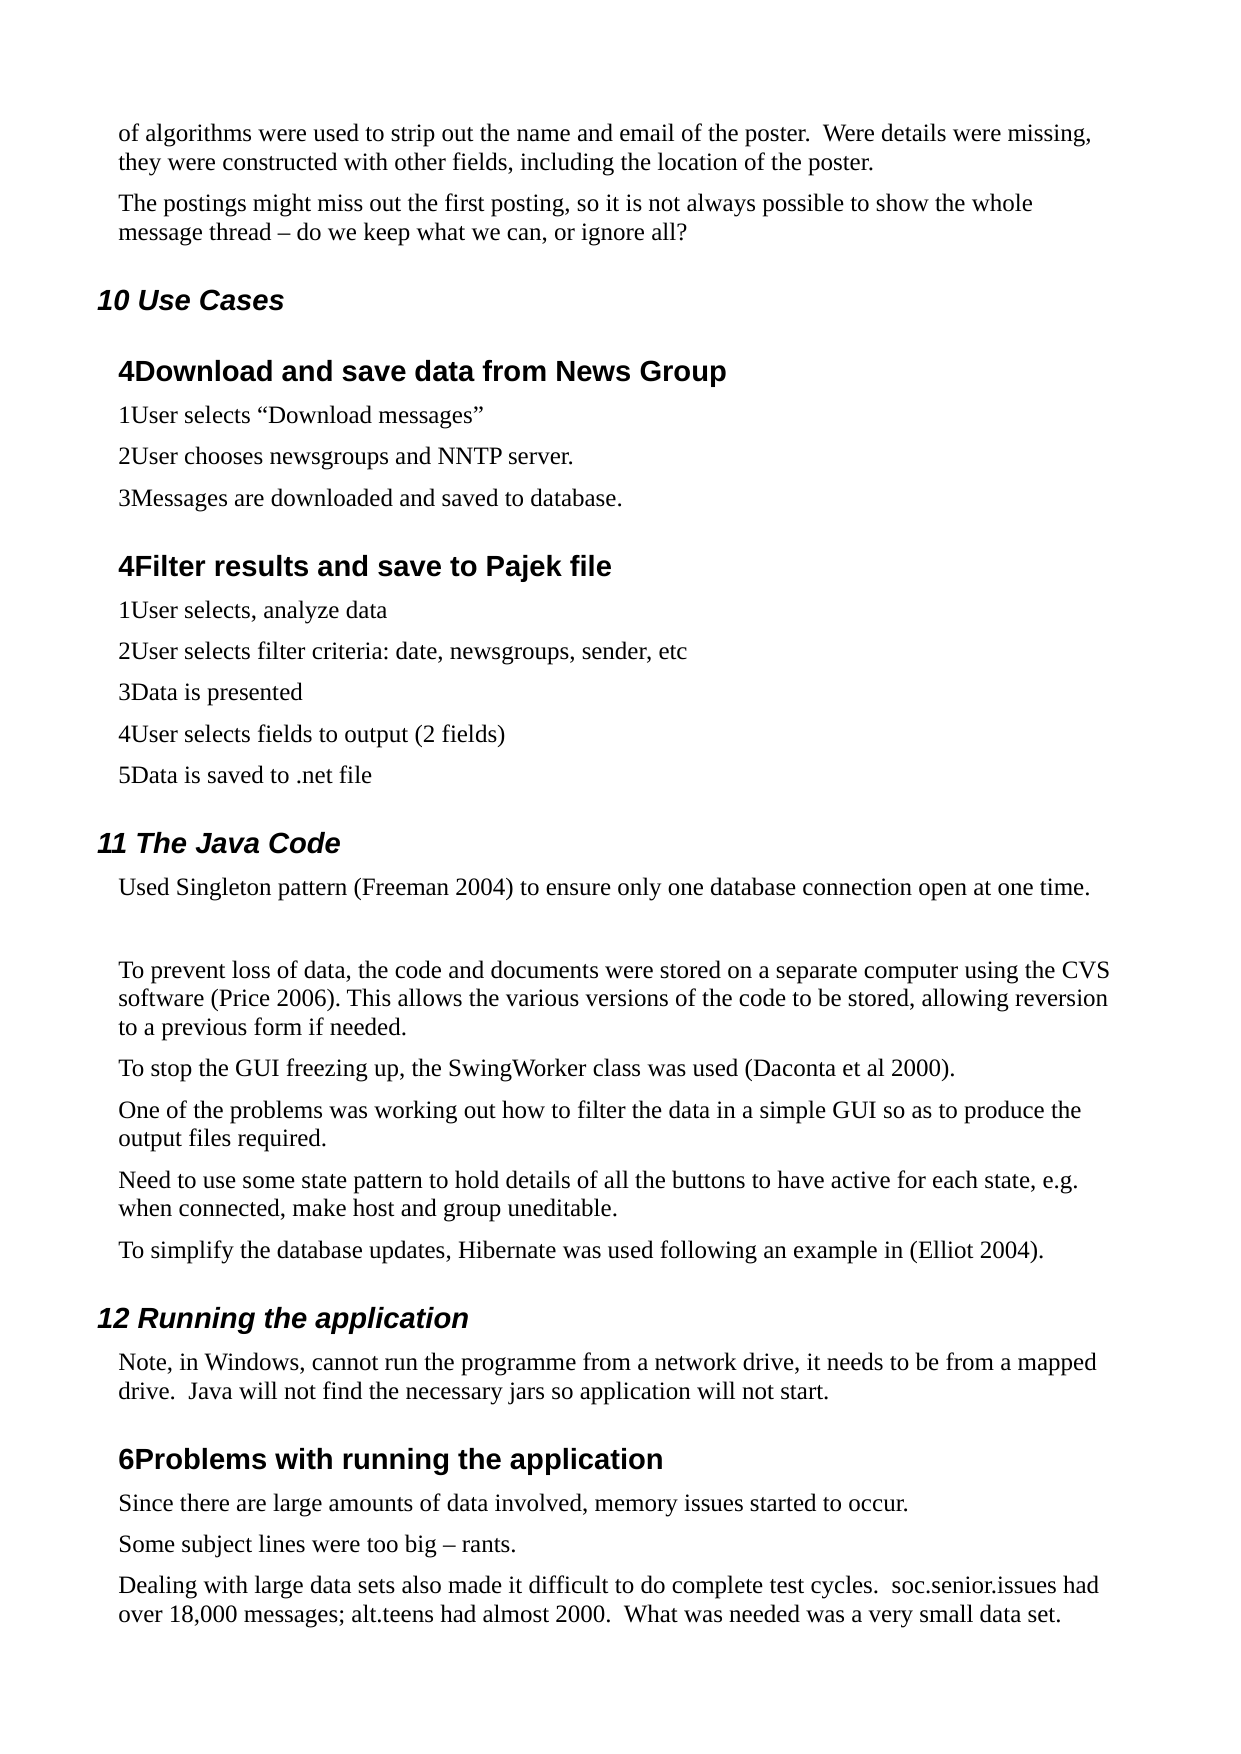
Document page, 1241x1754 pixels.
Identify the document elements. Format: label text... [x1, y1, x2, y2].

text Some subject lines were too big – rants. [118, 1529, 1122, 1558]
list User selects filter criteria: date, newsgroups, sender, etc [118, 636, 1122, 665]
list User selects “Download messages” [118, 400, 1122, 429]
subtitle The Java Code [118, 826, 1122, 860]
text Dealing with large data sets also made it difficult to do complete test cycles. soc.senior.issues had over 18,000 messages; alt.teens had almost 2000. What was needed was a very small data set. [118, 1571, 1122, 1628]
list Data is presented [118, 677, 1122, 706]
text of algorithms were used to strip out the name and email of the poster. Were details were missing, they were constructed with other fields, including the location of the poster. [118, 118, 1122, 176]
text The postings might miss out the first posting, so it is not always possible to show the whole message thread – do we keep what we can, or ignore all? [118, 188, 1122, 246]
list User selects fields to output (2 fields) [118, 719, 1122, 747]
text One of the problems was working out how to filter the data in a simple GUI so as to produce the output files required. [118, 1095, 1122, 1152]
text Note, in Windows, cannot run the programme from a network drive, it needs to be from a mapped drive. Java will not find the necessary jars so application will not start. [118, 1347, 1122, 1404]
text To simplify the database updates, Hibernate was used following an example in (Elliot 2004). [118, 1235, 1122, 1263]
subtitle Download and save data from News Group [118, 354, 1122, 388]
text Used Singleton pattern (Freeman 2004) to ensure only one database connection open at one time. [118, 872, 1122, 901]
subtitle Running the application [118, 1301, 1122, 1334]
list User chooses newsgroups and NNTP server. [118, 441, 1122, 470]
text To prevent loss of data, the code and documents were stored on a separate computer using the CVS software (Price 2006). This allows the various versions of the code to be stored, allowing reversion to a previous form if needed. [118, 955, 1122, 1041]
list Messages are downloaded and saved to database. [118, 483, 1122, 511]
subtitle Use Cases [118, 283, 1122, 317]
subtitle Problems with running the application [118, 1442, 1122, 1476]
list Data is saved to .net file [118, 760, 1122, 789]
text To stop the GUI freezing up, the SwingWorker class was used (Daconta et al 2000). [118, 1053, 1122, 1082]
subtitle Filter results and save to Pajek file [118, 549, 1122, 582]
text Since there are large amounts of data involved, memory issues started to occur. [118, 1488, 1122, 1517]
text Need to use some state pattern to hold details of all the buttons to have active for each state, e.g. when connected, make host and group uneditable. [118, 1165, 1122, 1222]
list User selects, analyze data [118, 595, 1122, 624]
